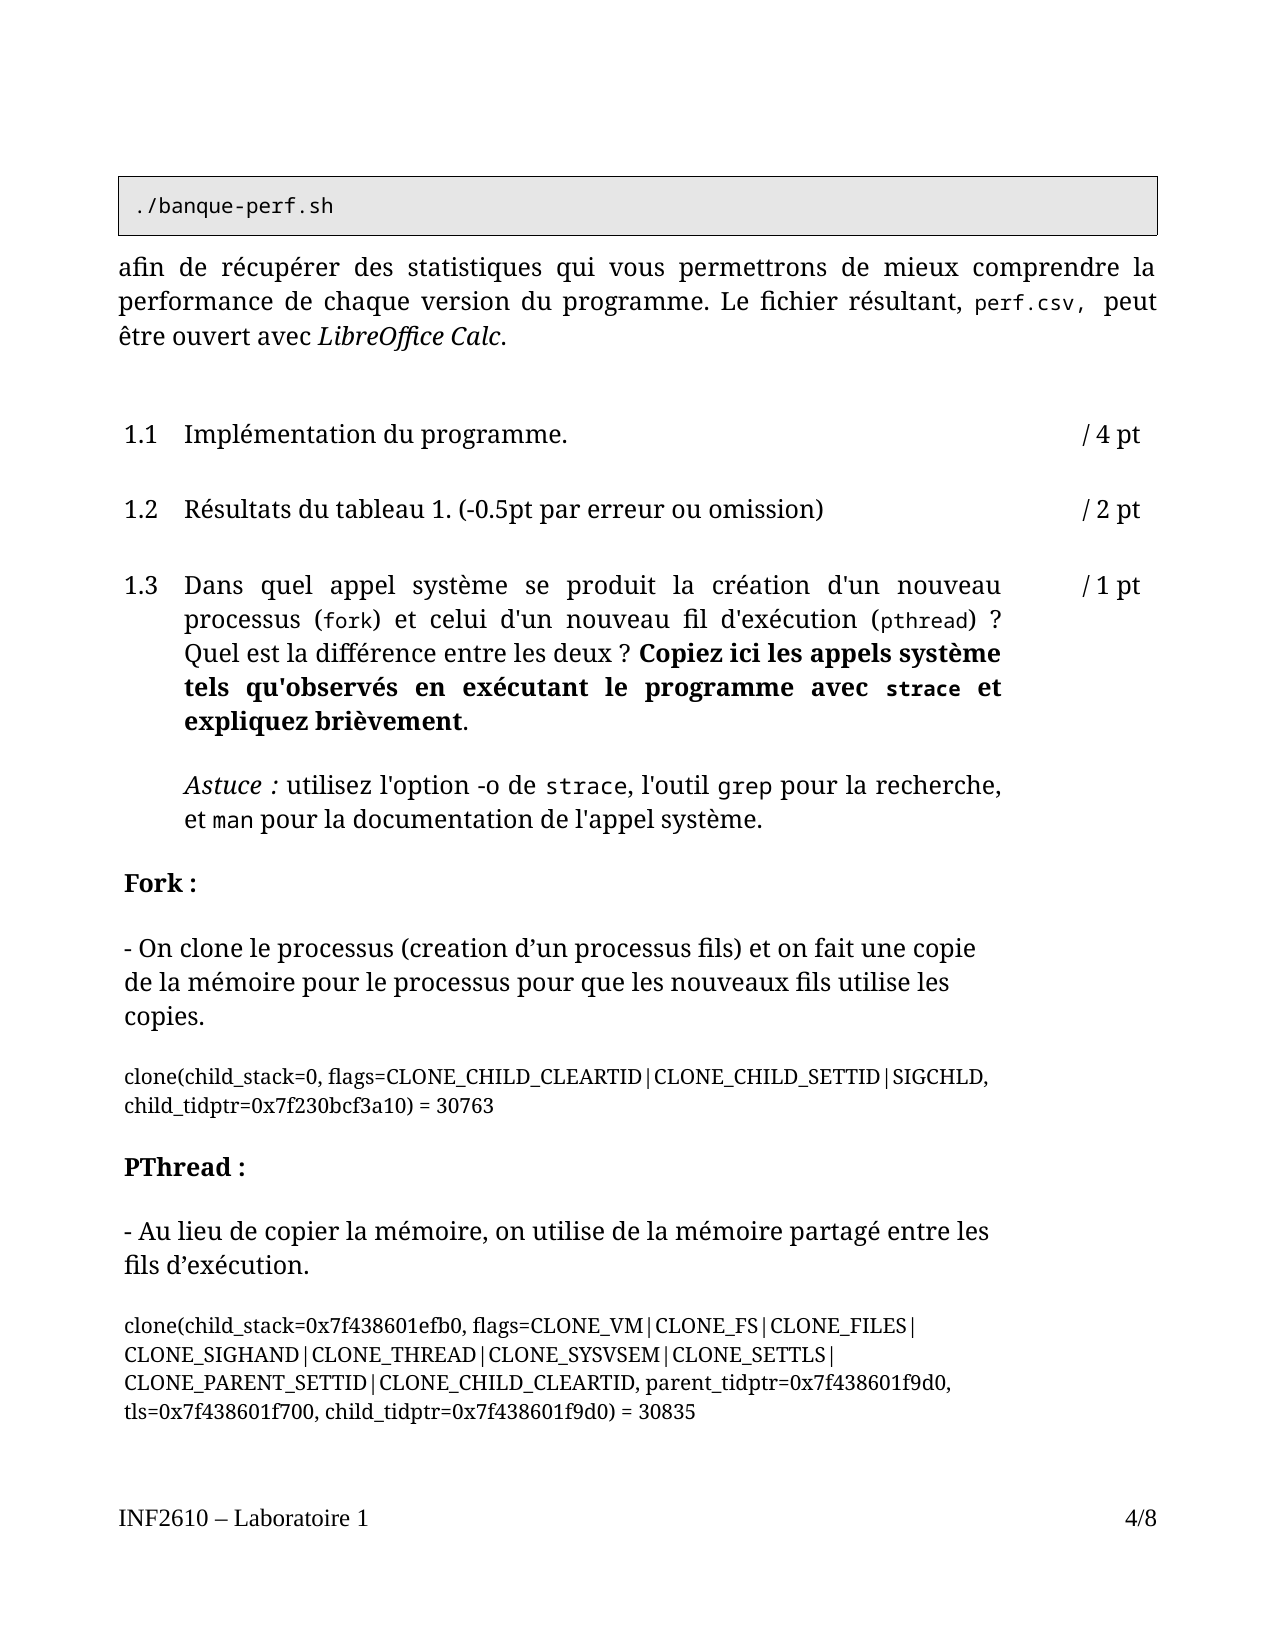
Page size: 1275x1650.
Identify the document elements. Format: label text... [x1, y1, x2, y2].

table_cell [1008, 547, 1077, 1446]
table_header [1008, 396, 1077, 471]
text afin de récupérer des statistiques qui vous permettrons de mieux comprendre la performance de chaque version du programme. Le fichier résultant, perf.csv, peut être ouvert avec LibreOffice Calc. [118, 250, 1157, 352]
text ./banque-perf.sh [119, 177, 1157, 235]
table_cell Résultats du tableau 1. (-0.5pt par erreur ou omission) [118, 471, 1007, 547]
table_cell Dans quel appel système se produit la création d'un nouveau processus (fork) et celui d'un nouveau fil d'exécution (pthread) ? Quel est la différence entre les deux ? Copiez ici les appels système tels qu'observés en exécutant le programme avec strace et expliquez brièvement. Astuce : utilisez l'option -o de strace, l'outil grep pour la recherche, et man pour la documentation de l'appel système. Fork : - On clone le processus (creation d’un processus fils) et on fait une copie de la mémoire pour le processus pour que les nouveaux fils utilise les copies. clone(child_stack=0, flags=CLONE_CHILD_CLEARTID|CLONE_CHILD_SETTID|SIGCHLD, child_tidptr=0x7f230bcf3a10) = 30763 PThread : - Au lieu de copier la mémoire, on utilise de la mémoire partagé entre les fils d’exécution. clone(child_stack=0x7f438601efb0, flags=CLONE_VM|CLONE_FS|CLONE_FILES|CLONE_SIGHAND|CLONE_THREAD|CLONE_SYSVSEM|CLONE_SETTLS|CLONE_PARENT_SETTID|CLONE_CHILD_CLEARTID, parent_tidptr=0x7f438601f9d0, tls=0x7f438601f700, child_tidptr=0x7f438601f9d0) = 30835 [118, 547, 1007, 1446]
table_header Implémentation du programme. [118, 396, 1007, 471]
table_cell / 1 pt [1077, 547, 1193, 1446]
table_cell / 2 pt [1077, 471, 1193, 547]
table_header / 4 pt [1077, 396, 1193, 471]
table_cell [1008, 471, 1077, 547]
